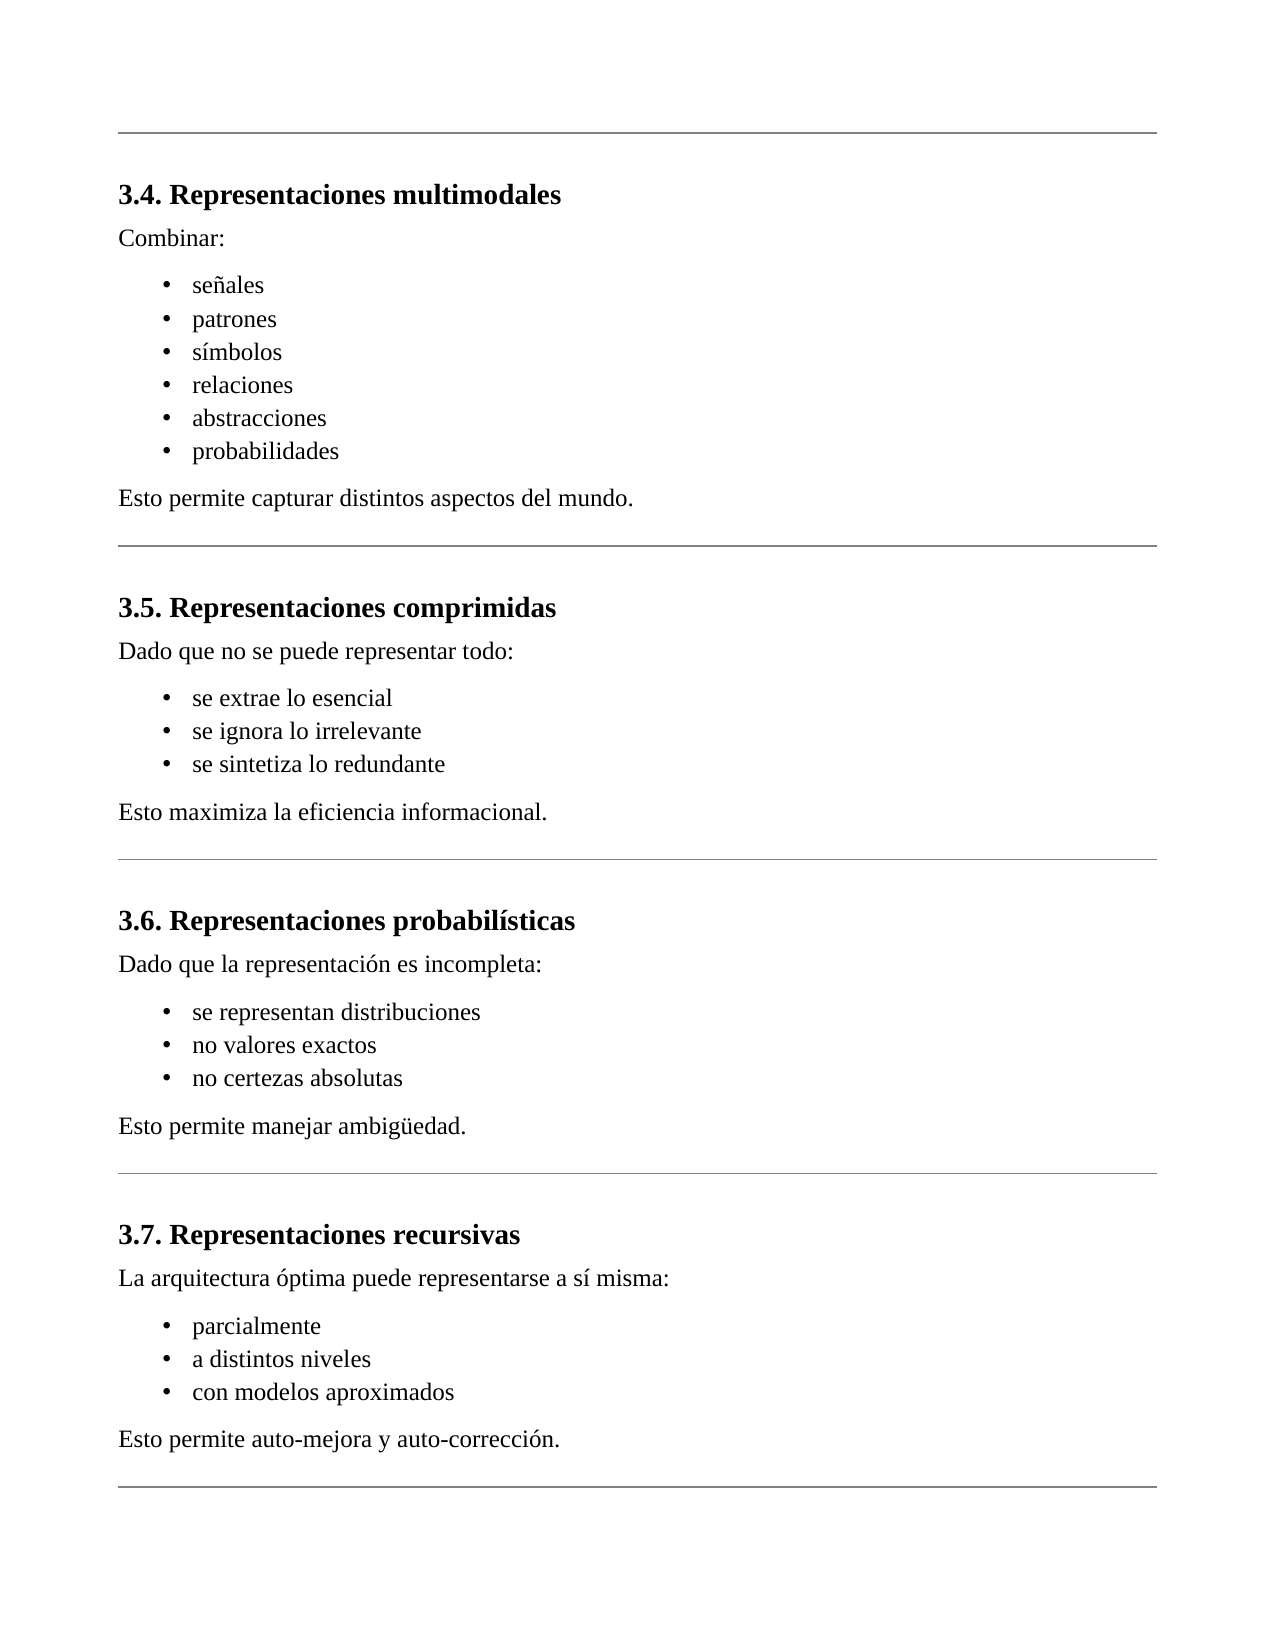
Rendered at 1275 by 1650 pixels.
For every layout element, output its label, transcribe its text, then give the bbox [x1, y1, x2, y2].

list símbolos [162, 337, 1157, 365]
subtitle 3.6. Representaciones probabilísticas [118, 903, 1157, 937]
list a distintos niveles [162, 1344, 1157, 1373]
text Esto permite manejar ambigüedad. [118, 1111, 1157, 1139]
text Esto permite auto-mejora y auto-corrección. [118, 1424, 1157, 1453]
text Esto maximiza la eficiencia informacional. [118, 797, 1157, 826]
subtitle 3.4. Representaciones multimodales [118, 177, 1157, 211]
list se ignora lo irrelevante [162, 716, 1157, 745]
subtitle 3.5. Representaciones comprimidas [118, 590, 1157, 623]
list patrones [162, 304, 1157, 332]
list no valores exactos [162, 1030, 1157, 1059]
text Dado que no se puede representar todo: [118, 636, 1157, 664]
text Esto permite capturar distintos aspectos del mundo. [118, 483, 1157, 512]
list abstracciones [162, 403, 1157, 431]
list relaciones [162, 370, 1157, 398]
subtitle 3.7. Representaciones recursivas [118, 1217, 1157, 1251]
text Combinar: [118, 223, 1157, 252]
list se representan distribuciones [162, 997, 1157, 1026]
list no certezas absolutas [162, 1063, 1157, 1092]
list probabilidades [162, 436, 1157, 464]
list se sintetiza lo redundante [162, 749, 1157, 778]
list parcialmente [162, 1311, 1157, 1340]
list se extrae lo esencial [162, 683, 1157, 712]
text La arquitectura óptima puede representarse a sí misma: [118, 1263, 1157, 1292]
list señales [162, 271, 1157, 299]
text Dado que la representación es incompleta: [118, 949, 1157, 978]
list con modelos aproximados [162, 1377, 1157, 1406]
